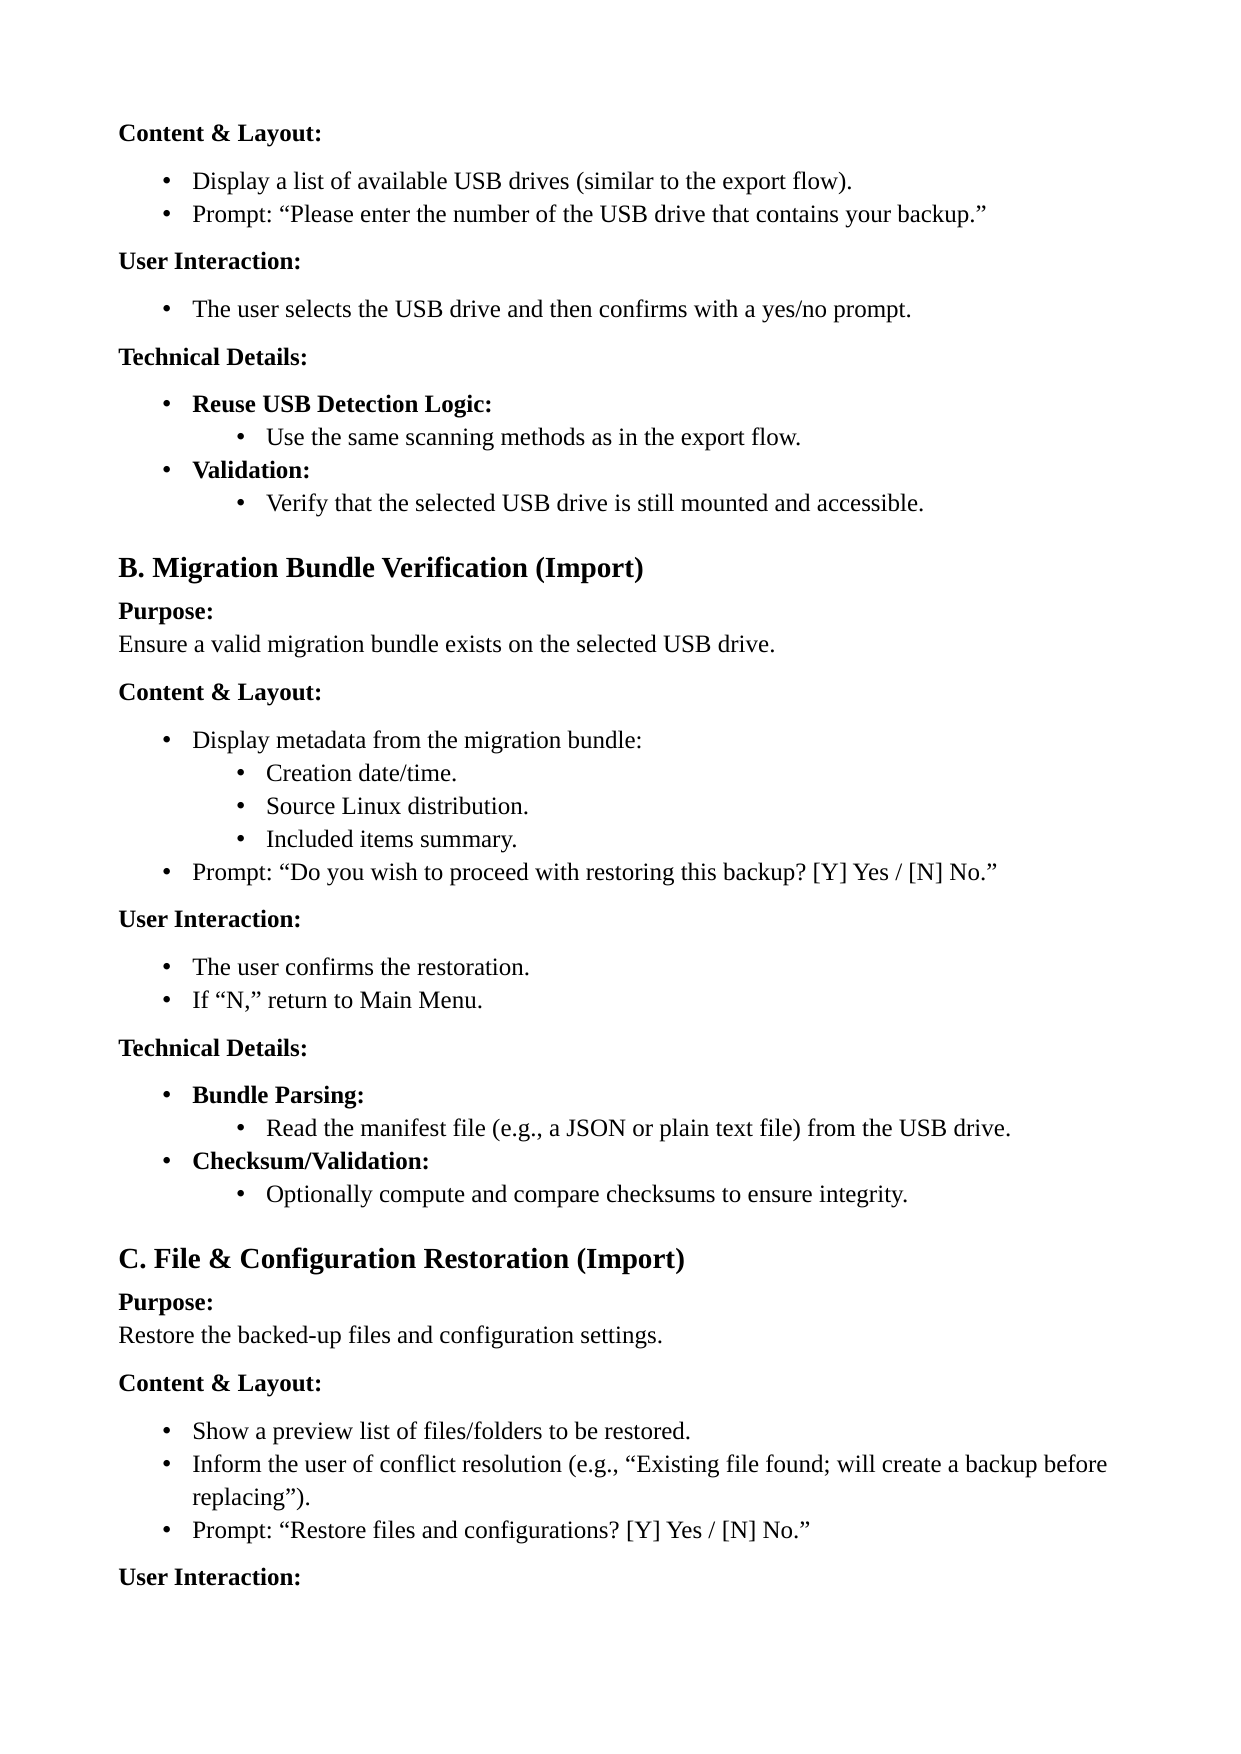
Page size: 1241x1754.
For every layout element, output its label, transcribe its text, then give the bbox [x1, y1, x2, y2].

list Creation date/time. [236, 758, 1122, 786]
text Purpose: Restore the backed-up files and configuration settings. [118, 1287, 1122, 1349]
list Source Linux distribution. [236, 791, 1122, 819]
list Display metadata from the migration bundle: [162, 725, 1122, 753]
list Reuse USB Detection Logic: [162, 389, 1122, 418]
list Inform the user of conflict resolution (e.g., “Existing file found; will create a backup before replacing”). [162, 1449, 1122, 1511]
subtitle C. File & Configuration Restoration (Import) [118, 1241, 1122, 1275]
list Use the same scanning methods as in the export flow. [236, 422, 1122, 451]
subtitle B. Migration Bundle Verification (Import) [118, 550, 1122, 584]
text Content & Layout: [118, 118, 1122, 147]
list Validation: [162, 455, 1122, 484]
list Prompt: “Please enter the number of the USB drive that contains your backup.” [162, 199, 1122, 227]
list The user selects the USB drive and then confirms with a yes/no prompt. [162, 294, 1122, 323]
text User Interaction: [118, 904, 1122, 933]
list Prompt: “Restore files and configurations? [Y] Yes / [N] No.” [162, 1515, 1122, 1543]
list Read the manifest file (e.g., a JSON or plain text file) from the USB drive. [236, 1113, 1122, 1142]
list Bundle Parsing: [162, 1080, 1122, 1109]
text Purpose: Ensure a valid migration bundle exists on the selected USB drive. [118, 596, 1122, 658]
text User Interaction: [118, 246, 1122, 275]
text Technical Details: [118, 342, 1122, 370]
text User Interaction: [118, 1562, 1122, 1591]
text Content & Layout: [118, 677, 1122, 706]
list Display a list of available USB drives (similar to the export flow). [162, 166, 1122, 194]
list If “N,” return to Main Menu. [162, 985, 1122, 1014]
list Included items summary. [236, 824, 1122, 852]
list Prompt: “Do you wish to proceed with restoring this backup? [Y] Yes / [N] No.” [162, 857, 1122, 886]
text Content & Layout: [118, 1368, 1122, 1397]
list Verify that the selected USB drive is still mounted and accessible. [236, 488, 1122, 517]
text Technical Details: [118, 1033, 1122, 1061]
list Show a preview list of files/folders to be restored. [162, 1416, 1122, 1444]
list Checksum/Validation: [162, 1146, 1122, 1175]
list Optionally compute and compare checksums to ensure integrity. [236, 1179, 1122, 1208]
list The user confirms the restoration. [162, 952, 1122, 981]
